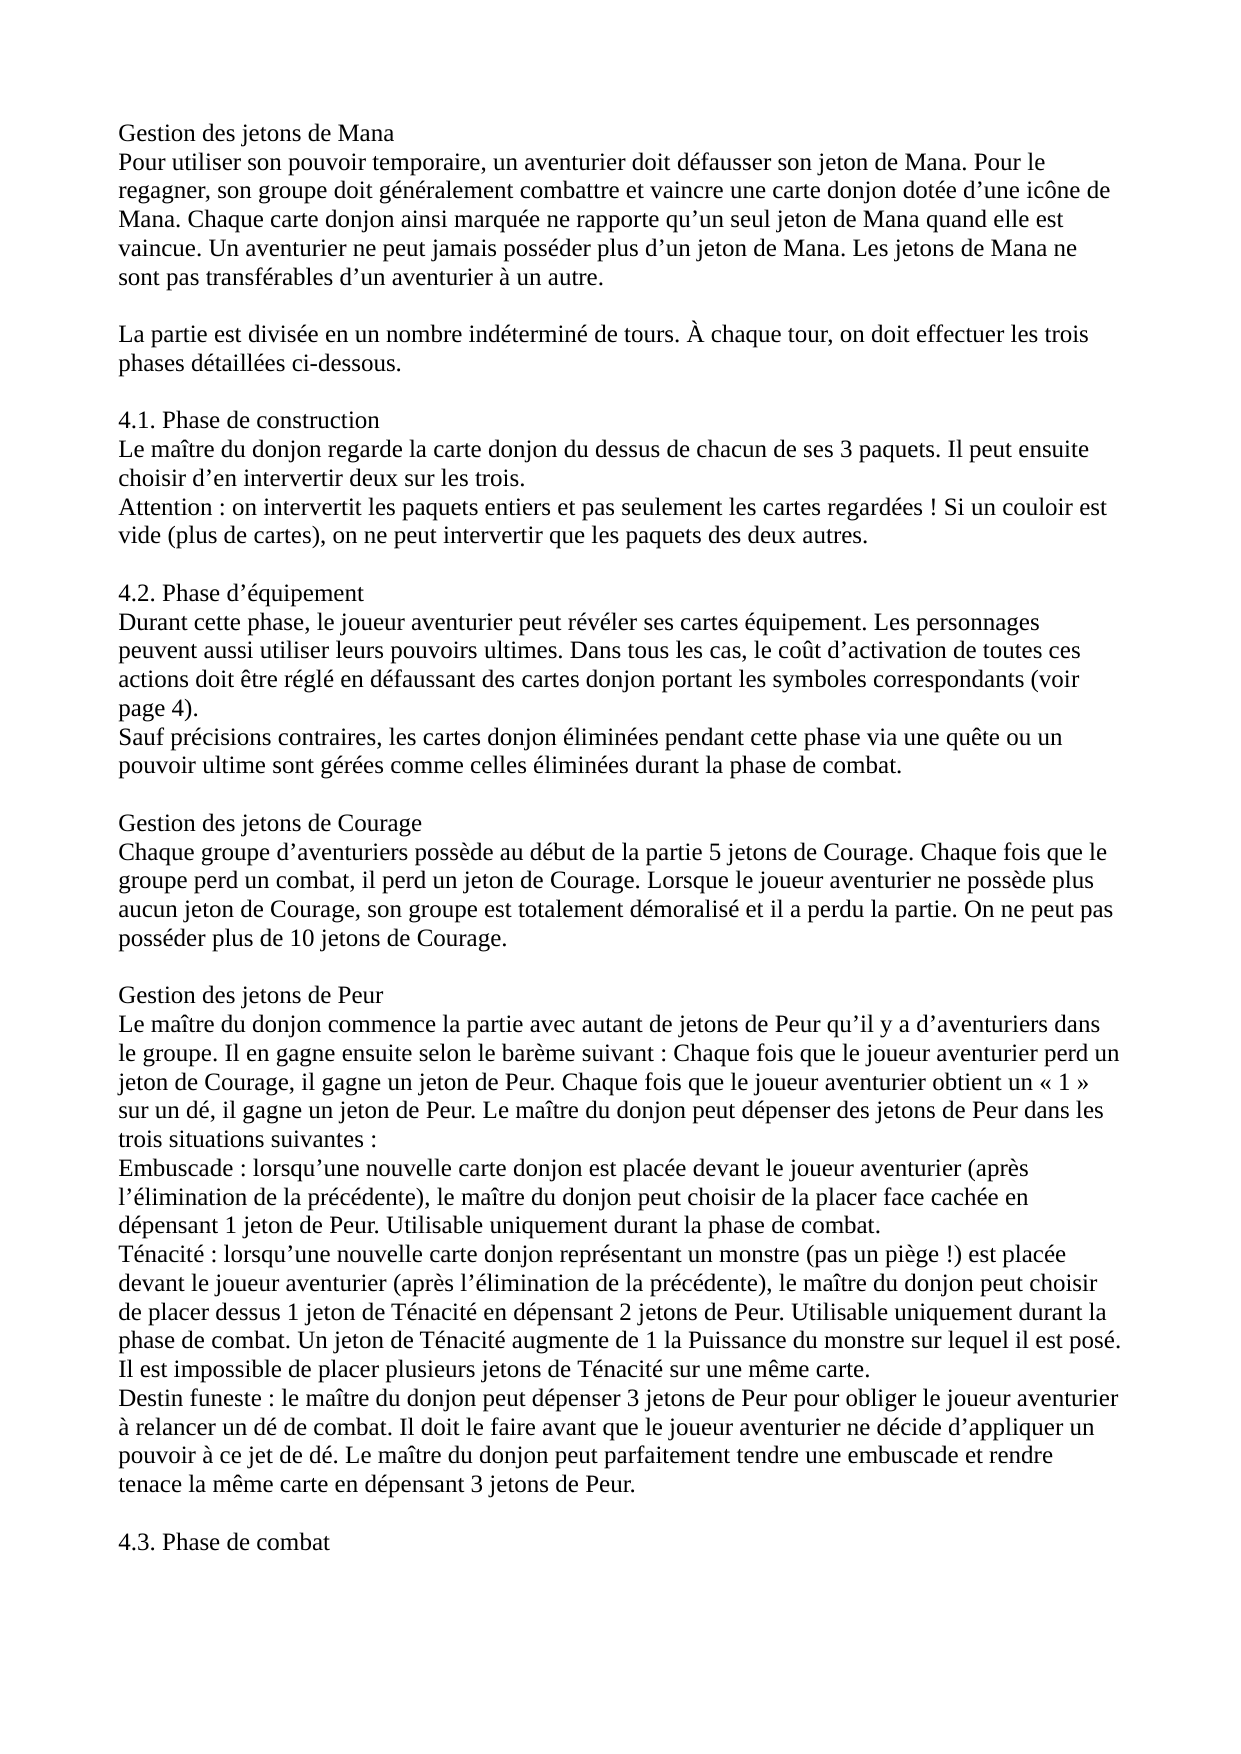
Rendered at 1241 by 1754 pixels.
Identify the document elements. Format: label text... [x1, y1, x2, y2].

text Gestion des jetons de Courage [118, 808, 1122, 837]
text Pour utiliser son pouvoir temporaire, un aventurier doit défausser son jeton de Mana. Pour le regagner, son groupe doit généralement combattre et vaincre une carte donjon dotée d’une icône de Mana. Chaque carte donjon ainsi marquée ne rapporte qu’un seul jeton de Mana quand elle est vaincue. Un aventurier ne peut jamais posséder plus d’un jeton de Mana. Les jetons de Mana ne sont pas transférables d’un aventurier à un autre. [118, 147, 1122, 291]
text Destin funeste : le maître du donjon peut dépenser 3 jetons de Peur pour obliger le joueur aventurier à relancer un dé de combat. Il doit le faire avant que le joueur aventurier ne décide d’appliquer un pouvoir à ce jet de dé. Le maître du donjon peut parfaitement tendre une embuscade et rendre tenace la même carte en dépensant 3 jetons de Peur. [118, 1383, 1122, 1498]
text 4.2. Phase d’équipement [118, 578, 1122, 607]
text Ténacité : lorsqu’une nouvelle carte donjon représentant un monstre (pas un piège !) est placée devant le joueur aventurier (après l’élimination de la précédente), le maître du donjon peut choisir de placer dessus 1 jeton de Ténacité en dépensant 2 jetons de Peur. Utilisable uniquement durant la phase de combat. Un jeton de Ténacité augmente de 1 la Puissance du monstre sur lequel il est posé. Il est impossible de placer plusieurs jetons de Ténacité sur une même carte. [118, 1239, 1122, 1383]
text Chaque groupe d’aventuriers possède au début de la partie 5 jetons de Courage. Chaque fois que le groupe perd un combat, il perd un jeton de Courage. Lorsque le joueur aventurier ne possède plus aucun jeton de Courage, son groupe est totalement démoralisé et il a perdu la partie. On ne peut pas posséder plus de 10 jetons de Courage. [118, 837, 1122, 952]
text Durant cette phase, le joueur aventurier peut révéler ses cartes équipement. Les personnages peuvent aussi utiliser leurs pouvoirs ultimes. Dans tous les cas, le coût d’activation de toutes ces actions doit être réglé en défaussant des cartes donjon portant les symboles correspondants (voir page 4). [118, 607, 1122, 722]
text Gestion des jetons de Mana [118, 118, 1122, 147]
text Attention : on intervertit les paquets entiers et pas seulement les cartes regardées ! Si un couloir est vide (plus de cartes), on ne peut intervertir que les paquets des deux autres. [118, 492, 1122, 549]
text Embuscade : lorsqu’une nouvelle carte donjon est placée devant le joueur aventurier (après l’élimination de la précédente), le maître du donjon peut choisir de la placer face cachée en dépensant 1 jeton de Peur. Utilisable uniquement durant la phase de combat. [118, 1153, 1122, 1239]
text La partie est divisée en un nombre indéterminé de tours. À chaque tour, on doit effectuer les trois phases détaillées ci-dessous. [118, 319, 1122, 377]
text Gestion des jetons de Peur [118, 981, 1122, 1009]
text Le maître du donjon commence la partie avec autant de jetons de Peur qu’il y a d’aventuriers dans le groupe. Il en gagne ensuite selon le barème suivant : Chaque fois que le joueur aventurier perd un jeton de Courage, il gagne un jeton de Peur. Chaque fois que le joueur aventurier obtient un « 1 » sur un dé, il gagne un jeton de Peur. Le maître du donjon peut dépenser des jetons de Peur dans les trois situations suivantes : [118, 1009, 1122, 1153]
text Sauf précisions contraires, les cartes donjon éliminées pendant cette phase via une quête ou un pouvoir ultime sont gérées comme celles éliminées durant la phase de combat. [118, 722, 1122, 779]
text 4.1. Phase de construction [118, 406, 1122, 434]
text 4.3. Phase de combat [118, 1527, 1122, 1556]
text Le maître du donjon regarde la carte donjon du dessus de chacun de ses 3 paquets. Il peut ensuite choisir d’en intervertir deux sur les trois. [118, 434, 1122, 492]
